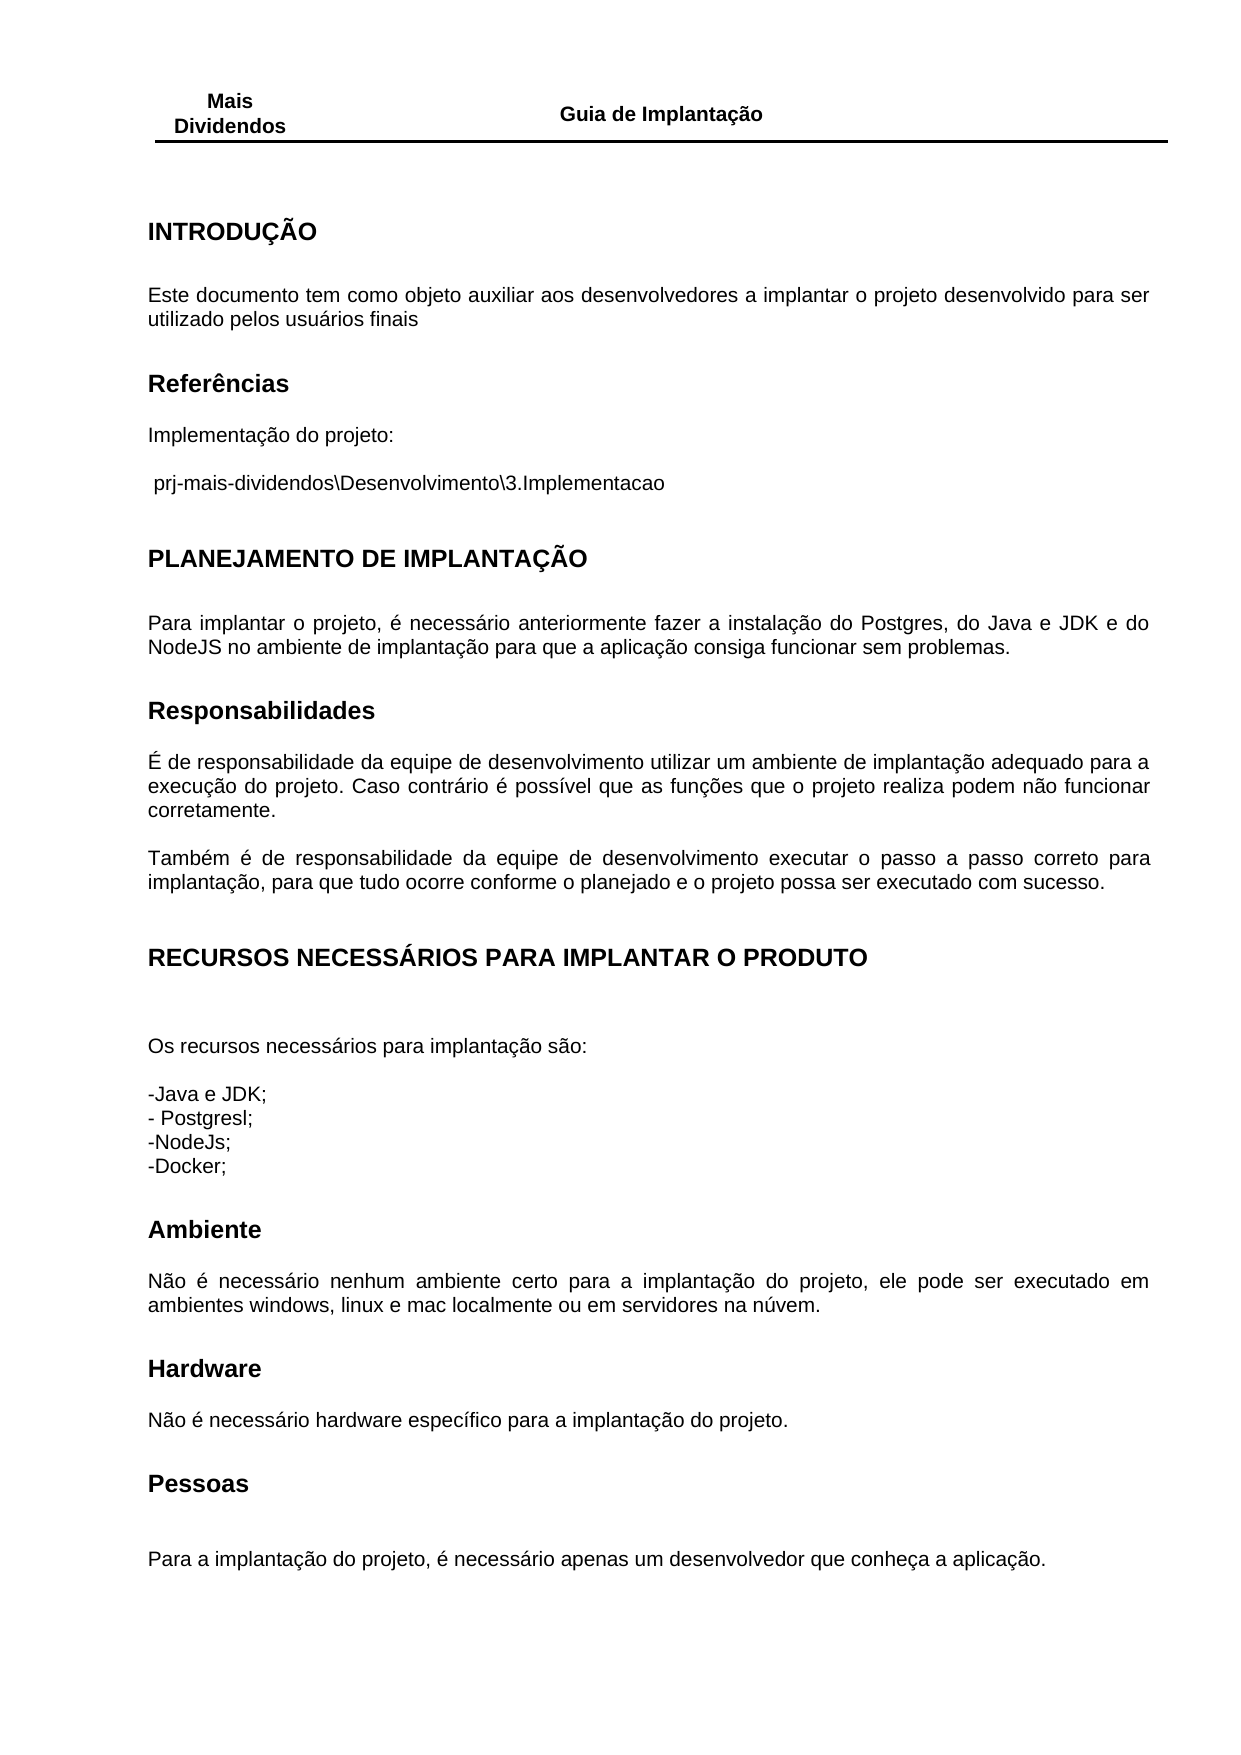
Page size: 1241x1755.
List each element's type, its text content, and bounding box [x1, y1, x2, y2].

text - Postgresl; [148, 1106, 1152, 1129]
subtitle Referências [148, 369, 1152, 397]
subtitle Pessoas [148, 1469, 1152, 1498]
text Implementação do projeto: [148, 422, 1152, 446]
text Não é necessário hardware específico para a implantação do projeto. [148, 1408, 1152, 1432]
text Este documento tem como objeto auxiliar aos desenvolvedores a implantar o projeto desenvolvido para ser utilizado pelos usuários finais [148, 283, 1152, 331]
subtitle Hardware [148, 1354, 1152, 1383]
text -Java e JDK; [148, 1082, 1152, 1106]
text Para a implantação do projeto, é necessário apenas um desenvolvedor que conheça a aplicação. [148, 1547, 1152, 1571]
subtitle Introdução [148, 217, 1152, 246]
text -Docker; [148, 1153, 1152, 1177]
text prj-mais-dividendos\Desenvolvimento\3.Implementacao [148, 470, 1152, 494]
text Os recursos necessários para implantação são: [148, 1034, 1152, 1058]
text Não é necessário nenhum ambiente certo para a implantação do projeto, ele pode ser executado em ambientes windows, linux e mac localmente ou em servidores na núvem. [148, 1269, 1152, 1317]
text É de responsabilidade da equipe de desenvolvimento utilizar um ambiente de implantação adequado para a execução do projeto. Caso contrário é possível que as funções que o projeto realiza podem não funcionar corretamente. [148, 750, 1152, 822]
subtitle Planejamento de Implantação [148, 544, 1152, 573]
subtitle Responsabilidades [148, 696, 1152, 725]
subtitle Recursos NECESSÁRIOS PARA IMPLANTAR O PRODUTO [148, 943, 1152, 972]
text -NodeJs; [148, 1129, 1152, 1153]
text Também é de responsabilidade da equipe de desenvolvimento executar o passo a passo correto para implantação, para que tudo ocorre conforme o planejado e o projeto possa ser executado com sucesso. [148, 846, 1152, 893]
text Para implantar o projeto, é necessário anteriormente fazer a instalação do Postgres, do Java e JDK e do NodeJS no ambiente de implantação para que a aplicação consiga funcionar sem problemas. [148, 611, 1152, 658]
subtitle Ambiente [148, 1215, 1152, 1244]
